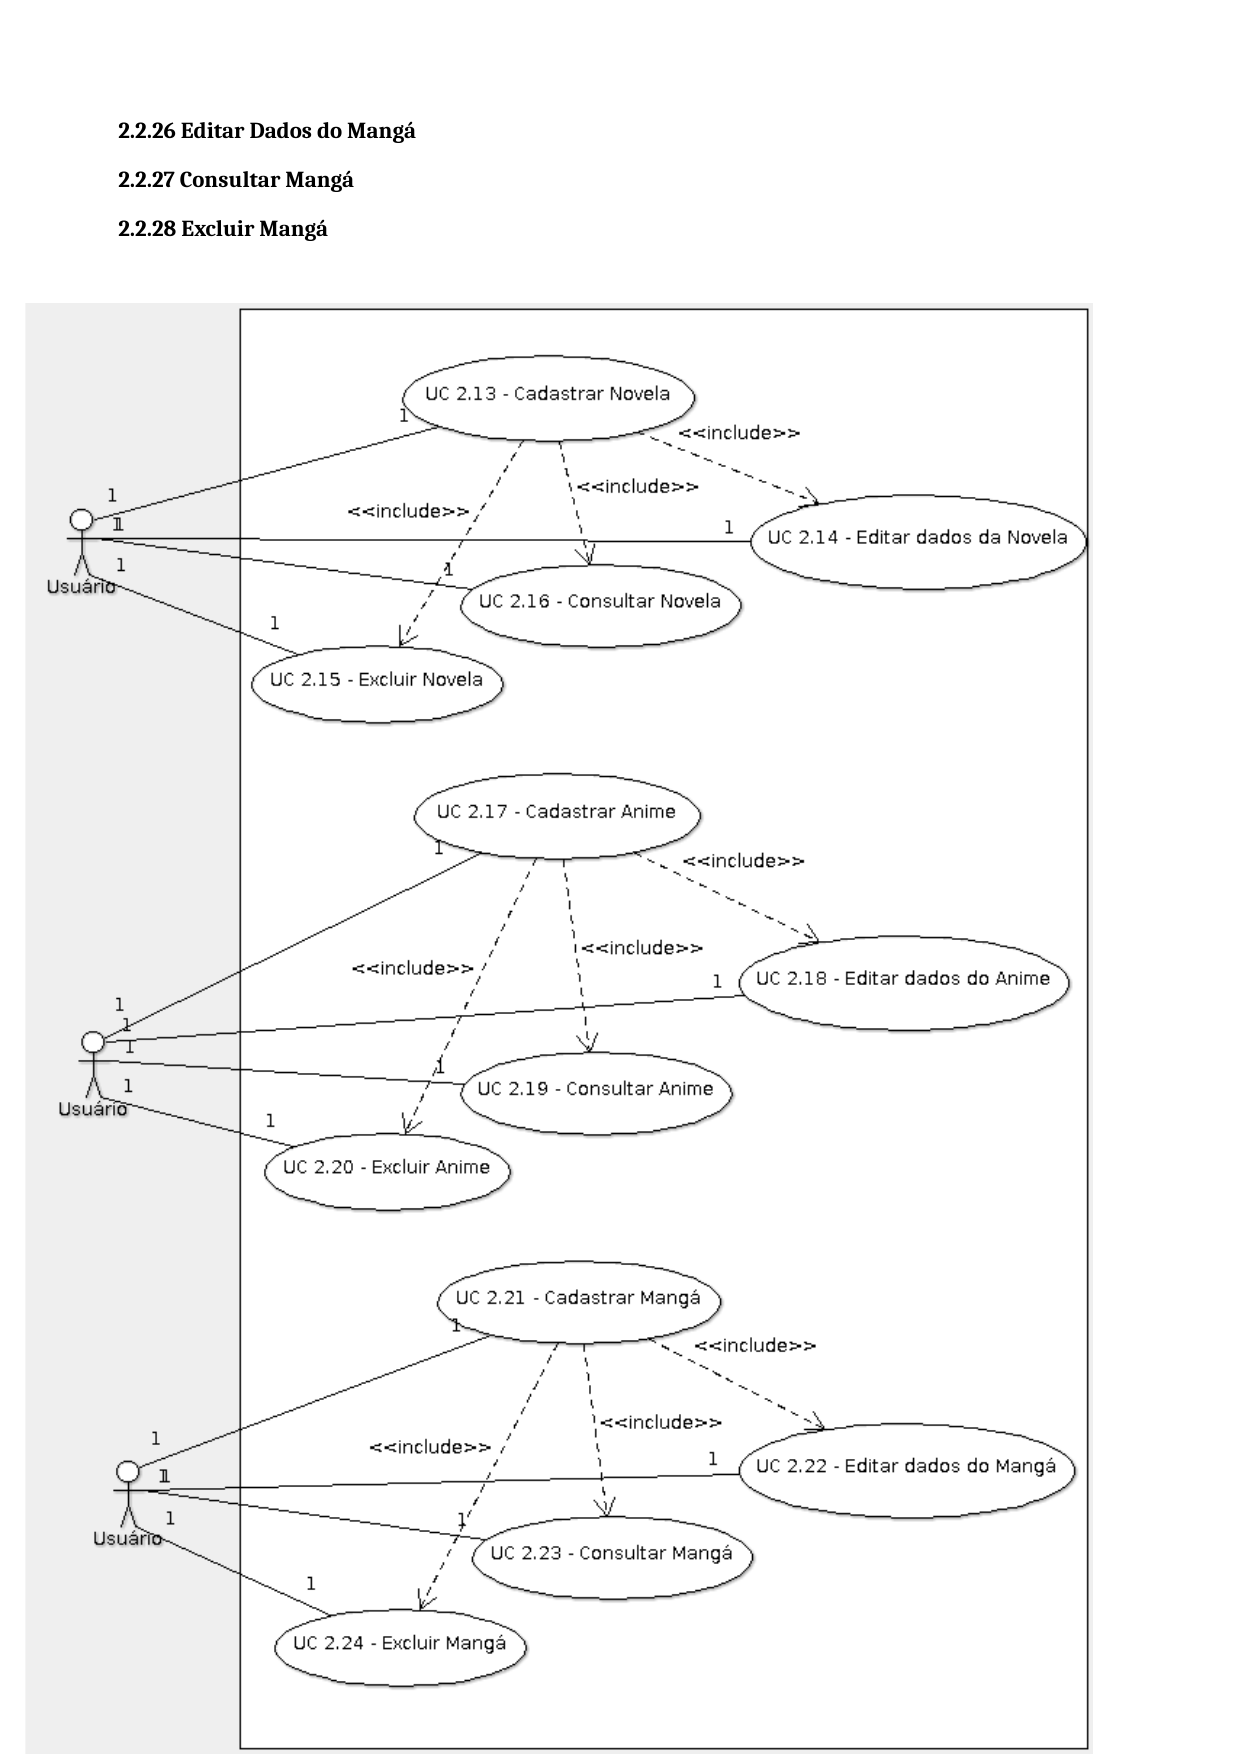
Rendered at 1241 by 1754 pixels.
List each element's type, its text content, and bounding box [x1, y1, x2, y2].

subtitle 2.2.26 Editar Dados do Mangá [118, 118, 1122, 144]
picture [25, 303, 1093, 1754]
subtitle 2.2.28 Excluir Mangá [118, 216, 1122, 242]
subtitle 2.2.27 Consultar Mangá [118, 167, 1122, 193]
